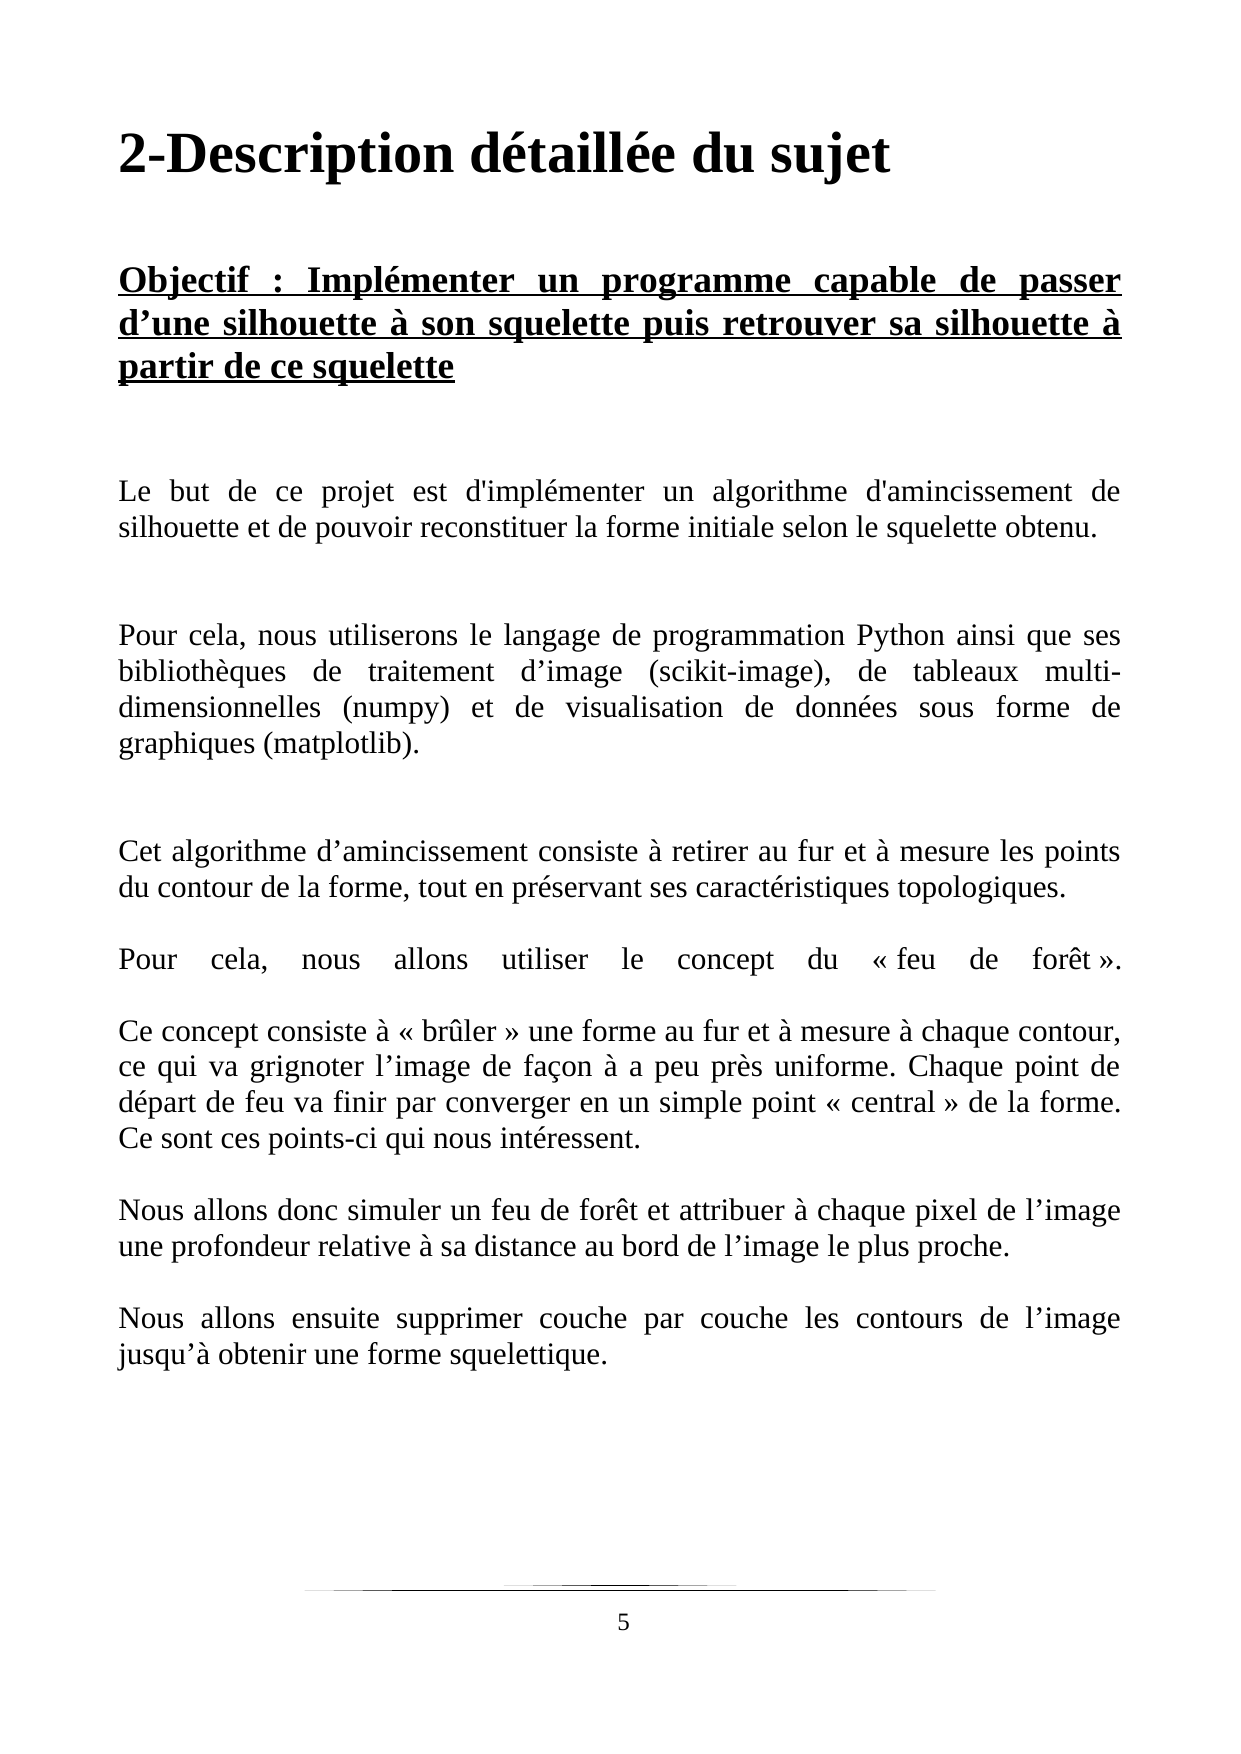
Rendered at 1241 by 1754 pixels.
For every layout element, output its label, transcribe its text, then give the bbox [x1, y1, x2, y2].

text Cet algorithme d’amincissement consiste à retirer au fur et à mesure les points du contour de la forme, tout en préservant ses caractéristiques topologiques. [118, 832, 1122, 904]
text partir de ce squelette [118, 339, 1122, 386]
text Le but de ce projet est d'implémenter un algorithme d'amincissement de silhouette et de pouvoir reconstituer la forme initiale selon le squelette obtenu. [118, 473, 1122, 544]
text d’une silhouette à son squelette puis retrouver sa silhouette à [118, 296, 1122, 337]
text Pour cela, nous allons utiliser le concept du « feu de forêt ». Ce concept consiste à « brûler » une forme au fur et à mesure à chaque contour, ce qui va grignoter l’image de façon à a peu près uniforme. Chaque point de départ de feu va finir par converger en un simple point « central » de la forme. Ce sont ces points-ci qui nous intéressent. [118, 940, 1122, 1156]
text 2-Description détaillée du sujet [118, 118, 1122, 185]
text Objectif : Implémenter un programme capable de passer [118, 257, 1122, 294]
text Nous allons donc simuler un feu de forêt et attribuer à chaque pixel de l’image une profondeur relative à sa distance au bord de l’image le plus proche. [118, 1191, 1122, 1263]
text Pour cela, nous utiliserons le langage de programmation Python ainsi que ses bibliothèques de traitement d’image (scikit-image), de tableaux multi-dimensionnelles (numpy) et de visualisation de données sous forme de graphiques (matplotlib). [118, 616, 1122, 760]
text Nous allons ensuite supprimer couche par couche les contours de l’image jusqu’à obtenir une forme squelettique. [118, 1299, 1122, 1371]
